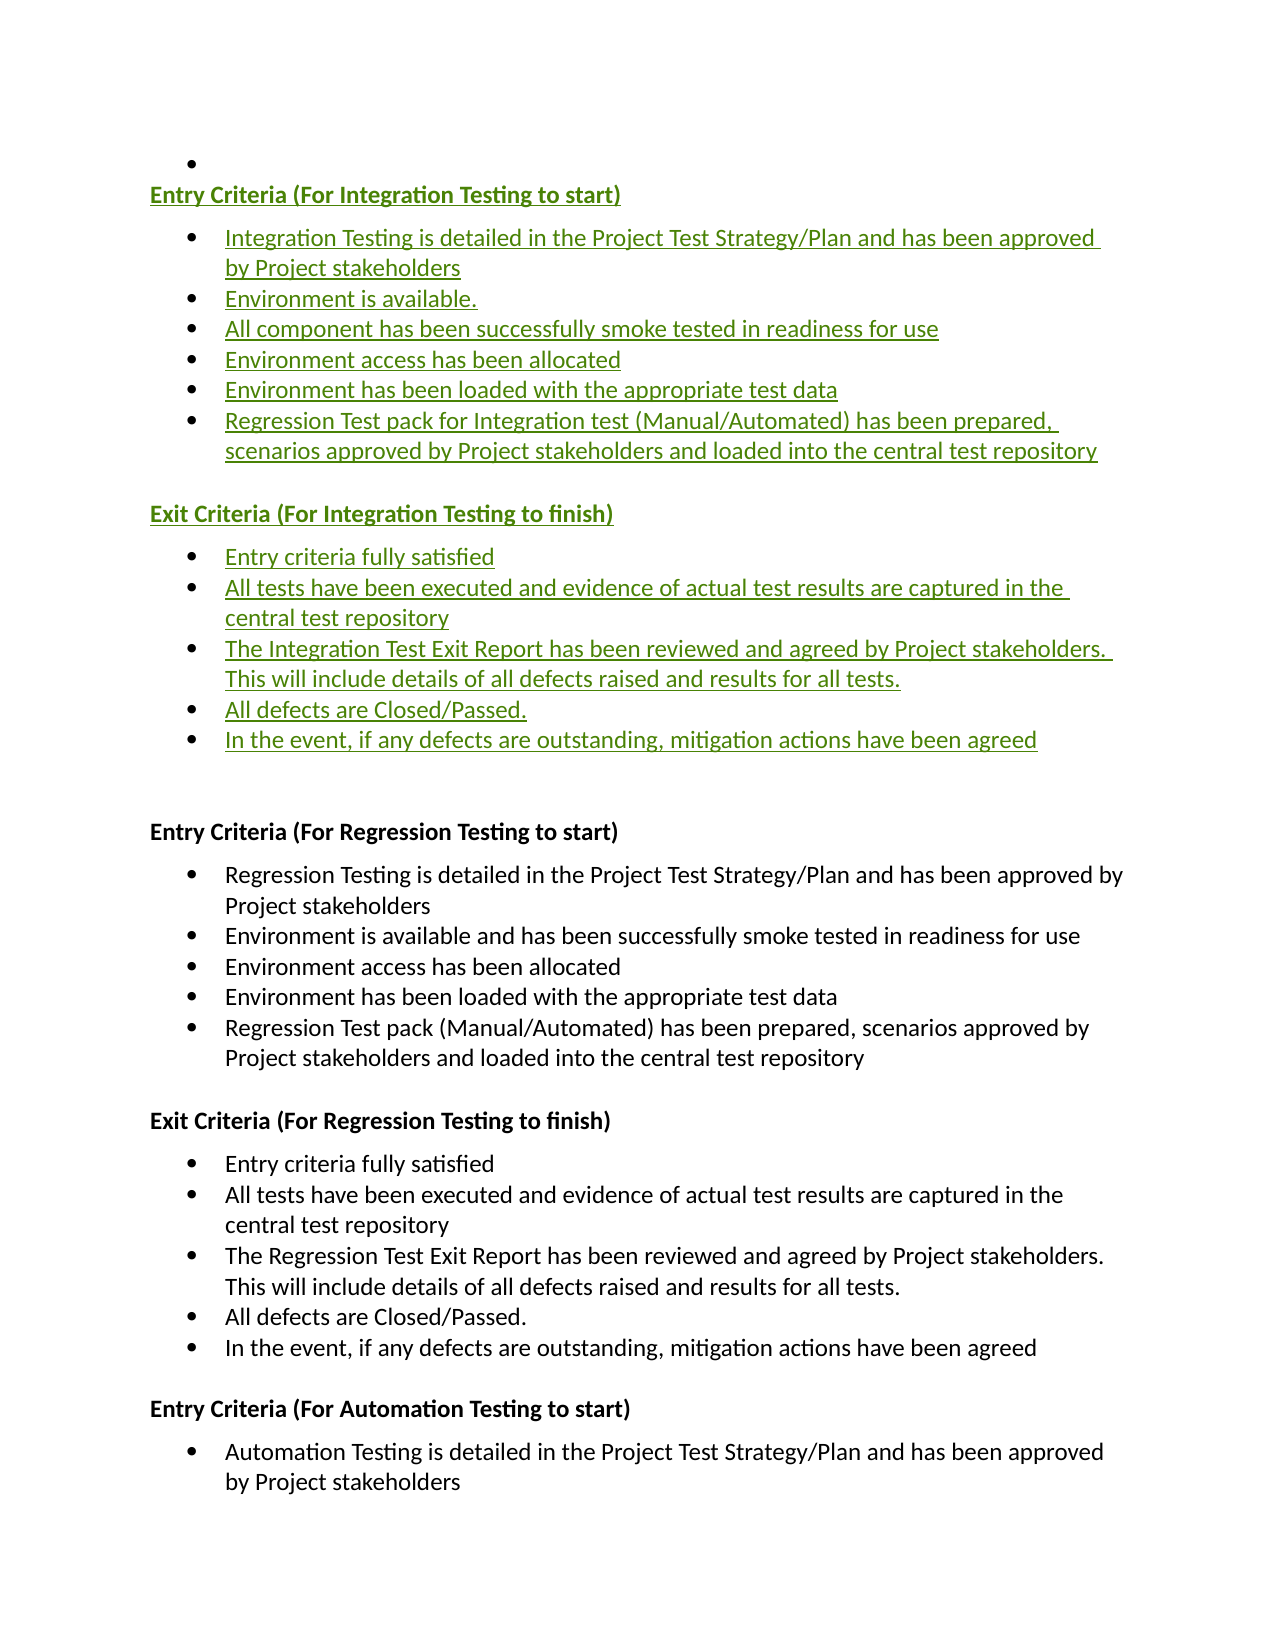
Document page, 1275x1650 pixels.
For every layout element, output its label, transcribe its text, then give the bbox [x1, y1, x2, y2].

list The Integration Test Exit Report has been reviewed and agreed by Project stakeholders. This will include details of all defects raised and results for all tests. [187, 633, 1125, 694]
list Environment is available. [187, 283, 1125, 313]
list Environment access has been allocated [187, 344, 1125, 374]
list Entry criteria fully satisfied [187, 542, 1125, 572]
list Environment has been loaded with the appropriate test data [187, 374, 1125, 405]
list Environment has been loaded with the appropriate test data [187, 981, 1125, 1012]
list All tests have been executed and evidence of actual test results are captured in the central test repository [187, 1179, 1125, 1240]
text Entry Criteria (For Automation Testing to start) [150, 1393, 1125, 1423]
list Regression Test pack for Integration test (Manual/Automated) has been prepared, scenarios approved by Project stakeholders and loaded into the central test repository [187, 405, 1125, 466]
list Integration Testing is detailed in the Project Test Strategy/Plan and has been approved by Project stakeholders [187, 222, 1125, 283]
list Regression Testing is detailed in the Project Test Strategy/Plan and has been approved by Project stakeholders [187, 859, 1125, 920]
list In the event, if any defects are outstanding, mitigation actions have been agreed [187, 1332, 1125, 1362]
list All defects are Closed/Passed. [187, 694, 1125, 725]
list All tests have been executed and evidence of actual test results are captured in the central test repository [187, 572, 1125, 633]
list In the event, if any defects are outstanding, mitigation actions have been agreed [187, 725, 1125, 755]
list Environment is available and has been successfully smoke tested in readiness for use [187, 920, 1125, 951]
list All component has been successfully smoke tested in readiness for use [187, 313, 1125, 344]
list The Regression Test Exit Report has been reviewed and agreed by Project stakeholders. This will include details of all defects raised and results for all tests. [187, 1240, 1125, 1301]
list Environment access has been allocated [187, 951, 1125, 981]
list Entry criteria fully satisfied [187, 1148, 1125, 1179]
list All defects are Closed/Passed. [187, 1301, 1125, 1332]
list Automation Testing is detailed in the Project Test Strategy/Plan and has been approved by Project stakeholders [187, 1436, 1125, 1497]
list Regression Test pack (Manual/Automated) has been prepared, scenarios approved by Project stakeholders and loaded into the central test repository [187, 1012, 1125, 1073]
text Exit Criteria (For Regression Testing to finish) [150, 1106, 1125, 1136]
text Entry Criteria (For Integration Testing to start) [150, 179, 1125, 209]
text Exit Criteria (For Integration Testing to finish) [150, 498, 1125, 529]
text Entry Criteria (For Regression Testing to start) [150, 816, 1125, 847]
